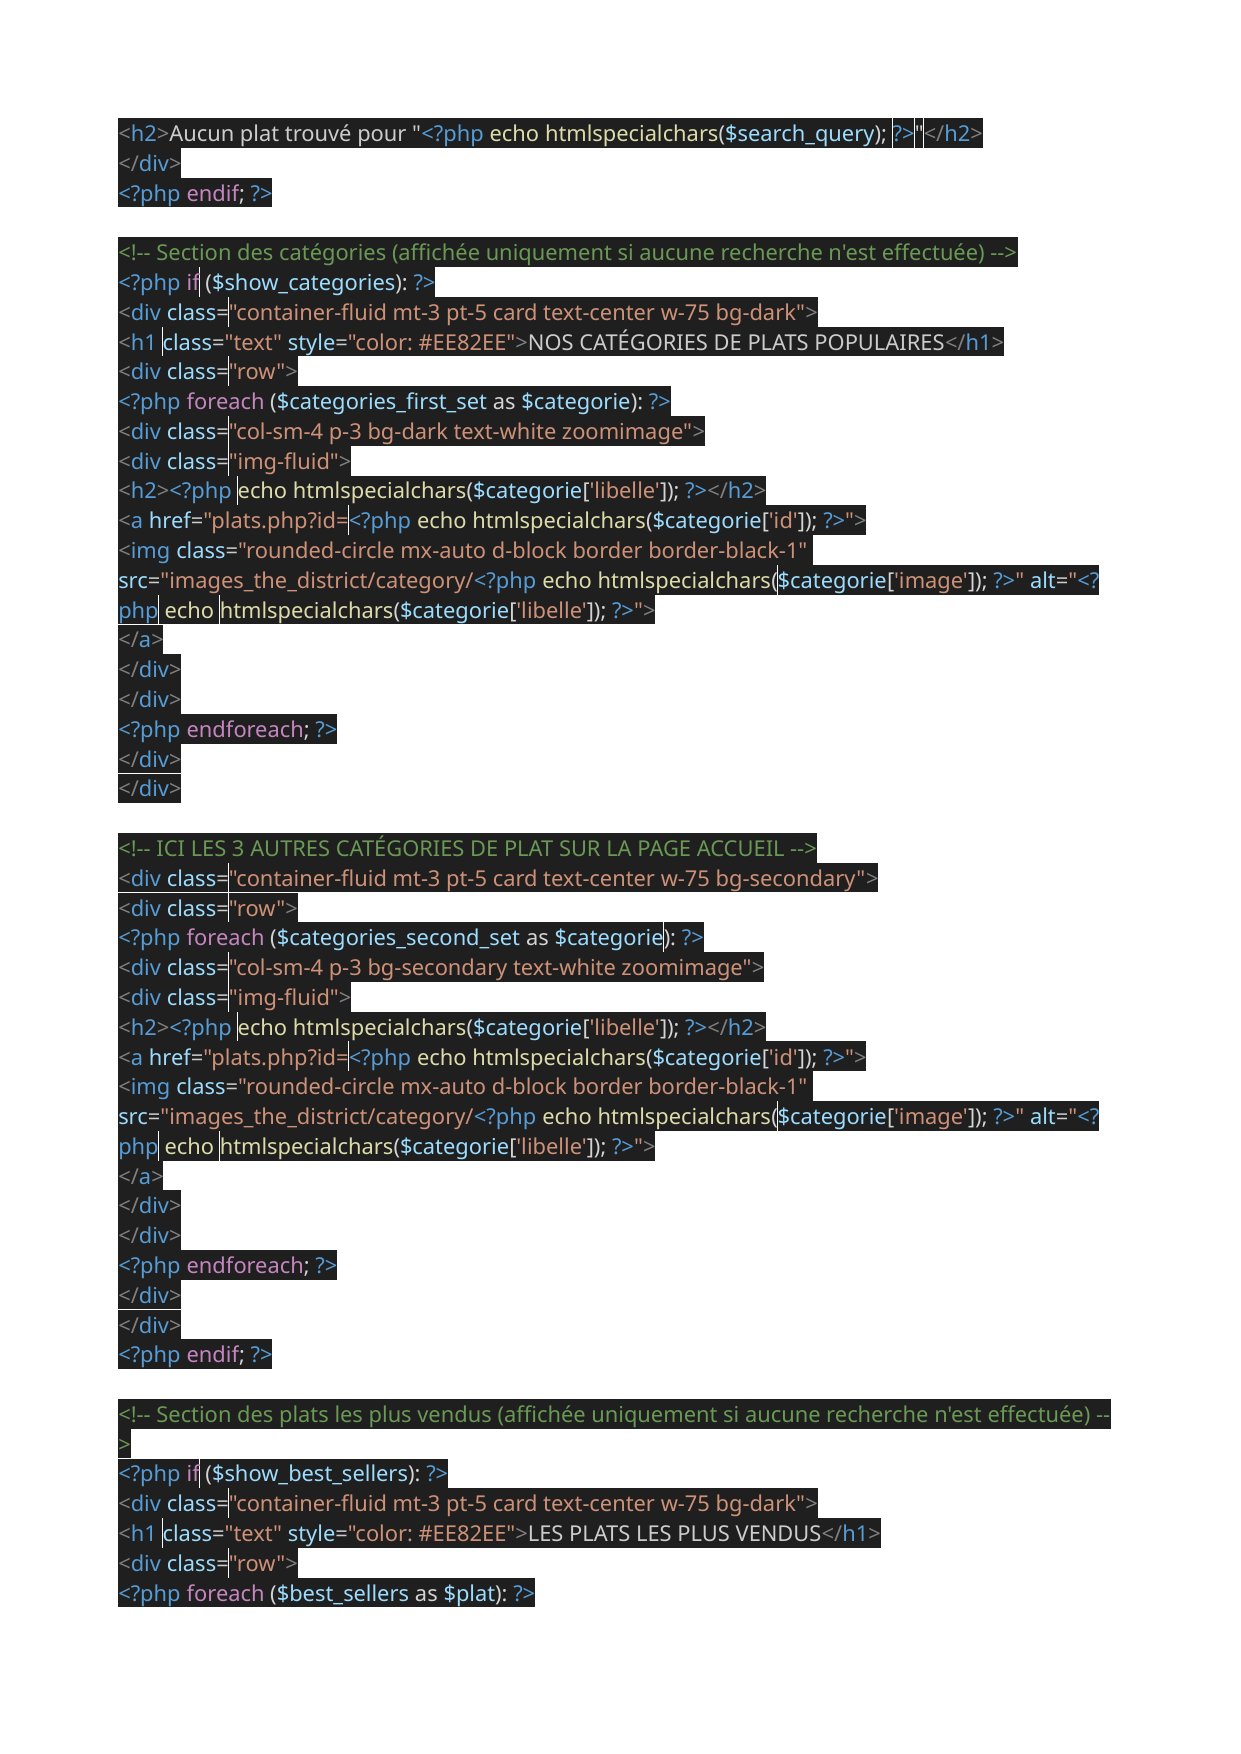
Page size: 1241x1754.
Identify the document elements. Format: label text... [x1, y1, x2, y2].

text <div class="container-fluid mt-3 pt-5 card text-center w-75 bg-dark"> [118, 1488, 1122, 1518]
text <?php if ($show_best_sellers): ?> [118, 1458, 1122, 1488]
text <h2><?php echo htmlspecialchars($categorie['libelle']); ?></h2> [118, 476, 1122, 505]
text <!-- ICI LES 3 AUTRES CATÉGORIES DE PLAT SUR LA PAGE ACCUEIL --> [118, 833, 1122, 863]
text <h2><?php echo htmlspecialchars($categorie['libelle']); ?></h2> [118, 1012, 1122, 1041]
text <?php foreach ($best_sellers as $plat): ?> [118, 1578, 1122, 1607]
text </a> [118, 1161, 1122, 1190]
text <img class="rounded-circle mx-auto d-block border border-black-1" src="images_the_district/category/<?php echo htmlspecialchars($categorie['image']); ?>" alt="<?php echo htmlspecialchars($categorie['libelle']); ?>"> [118, 1071, 1122, 1161]
text <?php foreach ($categories_second_set as $categorie): ?> [118, 922, 1122, 952]
text <div class="row"> [118, 356, 1122, 386]
text <div class="col-sm-4 p-3 bg-secondary text-white zoomimage"> [118, 952, 1122, 982]
text </div> [118, 148, 1122, 178]
text </div> [118, 1190, 1122, 1220]
text <h1 class="text" style="color: #EE82EE">LES PLATS LES PLUS VENDUS</h1> [118, 1518, 1122, 1548]
text <?php if ($show_categories): ?> [118, 267, 1122, 297]
text </div> [118, 654, 1122, 684]
text <div class="row"> [118, 892, 1122, 922]
text </div> [118, 684, 1122, 714]
text <?php endif; ?> [118, 178, 1122, 207]
text <div class="img-fluid"> [118, 446, 1122, 476]
text <a href="plats.php?id=<?php echo htmlspecialchars($categorie['id']); ?>"> [118, 1041, 1122, 1071]
text <!-- Section des catégories (affichée uniquement si aucune recherche n'est effectuée) --> [118, 237, 1122, 267]
text </div> [118, 1309, 1122, 1339]
text <img class="rounded-circle mx-auto d-block border border-black-1" src="images_the_district/category/<?php echo htmlspecialchars($categorie['image']); ?>" alt="<?php echo htmlspecialchars($categorie['libelle']); ?>"> [118, 535, 1122, 624]
text <div class="img-fluid"> [118, 982, 1122, 1012]
text <div class="col-sm-4 p-3 bg-dark text-white zoomimage"> [118, 416, 1122, 446]
text <div class="container-fluid mt-3 pt-5 card text-center w-75 bg-dark"> [118, 297, 1122, 327]
text <div class="container-fluid mt-3 pt-5 card text-center w-75 bg-secondary"> [118, 863, 1122, 892]
text <?php endif; ?> [118, 1339, 1122, 1369]
text <h1 class="text" style="color: #EE82EE">NOS CATÉGORIES DE PLATS POPULAIRES</h1> [118, 327, 1122, 356]
text <div class="row"> [118, 1548, 1122, 1578]
text <!-- Section des plats les plus vendus (affichée uniquement si aucune recherche n'est effectuée) --> [118, 1399, 1122, 1458]
text <?php foreach ($categories_first_set as $categorie): ?> [118, 386, 1122, 416]
text </div> [118, 744, 1122, 773]
text <a href="plats.php?id=<?php echo htmlspecialchars($categorie['id']); ?>"> [118, 505, 1122, 535]
text <?php endforeach; ?> [118, 1250, 1122, 1280]
text <?php endforeach; ?> [118, 714, 1122, 744]
text </div> [118, 1280, 1122, 1309]
text </div> [118, 1220, 1122, 1250]
text <h2>Aucun plat trouvé pour "<?php echo htmlspecialchars($search_query); ?>"</h2> [118, 118, 1122, 148]
text </a> [118, 624, 1122, 654]
text </div> [118, 773, 1122, 803]
